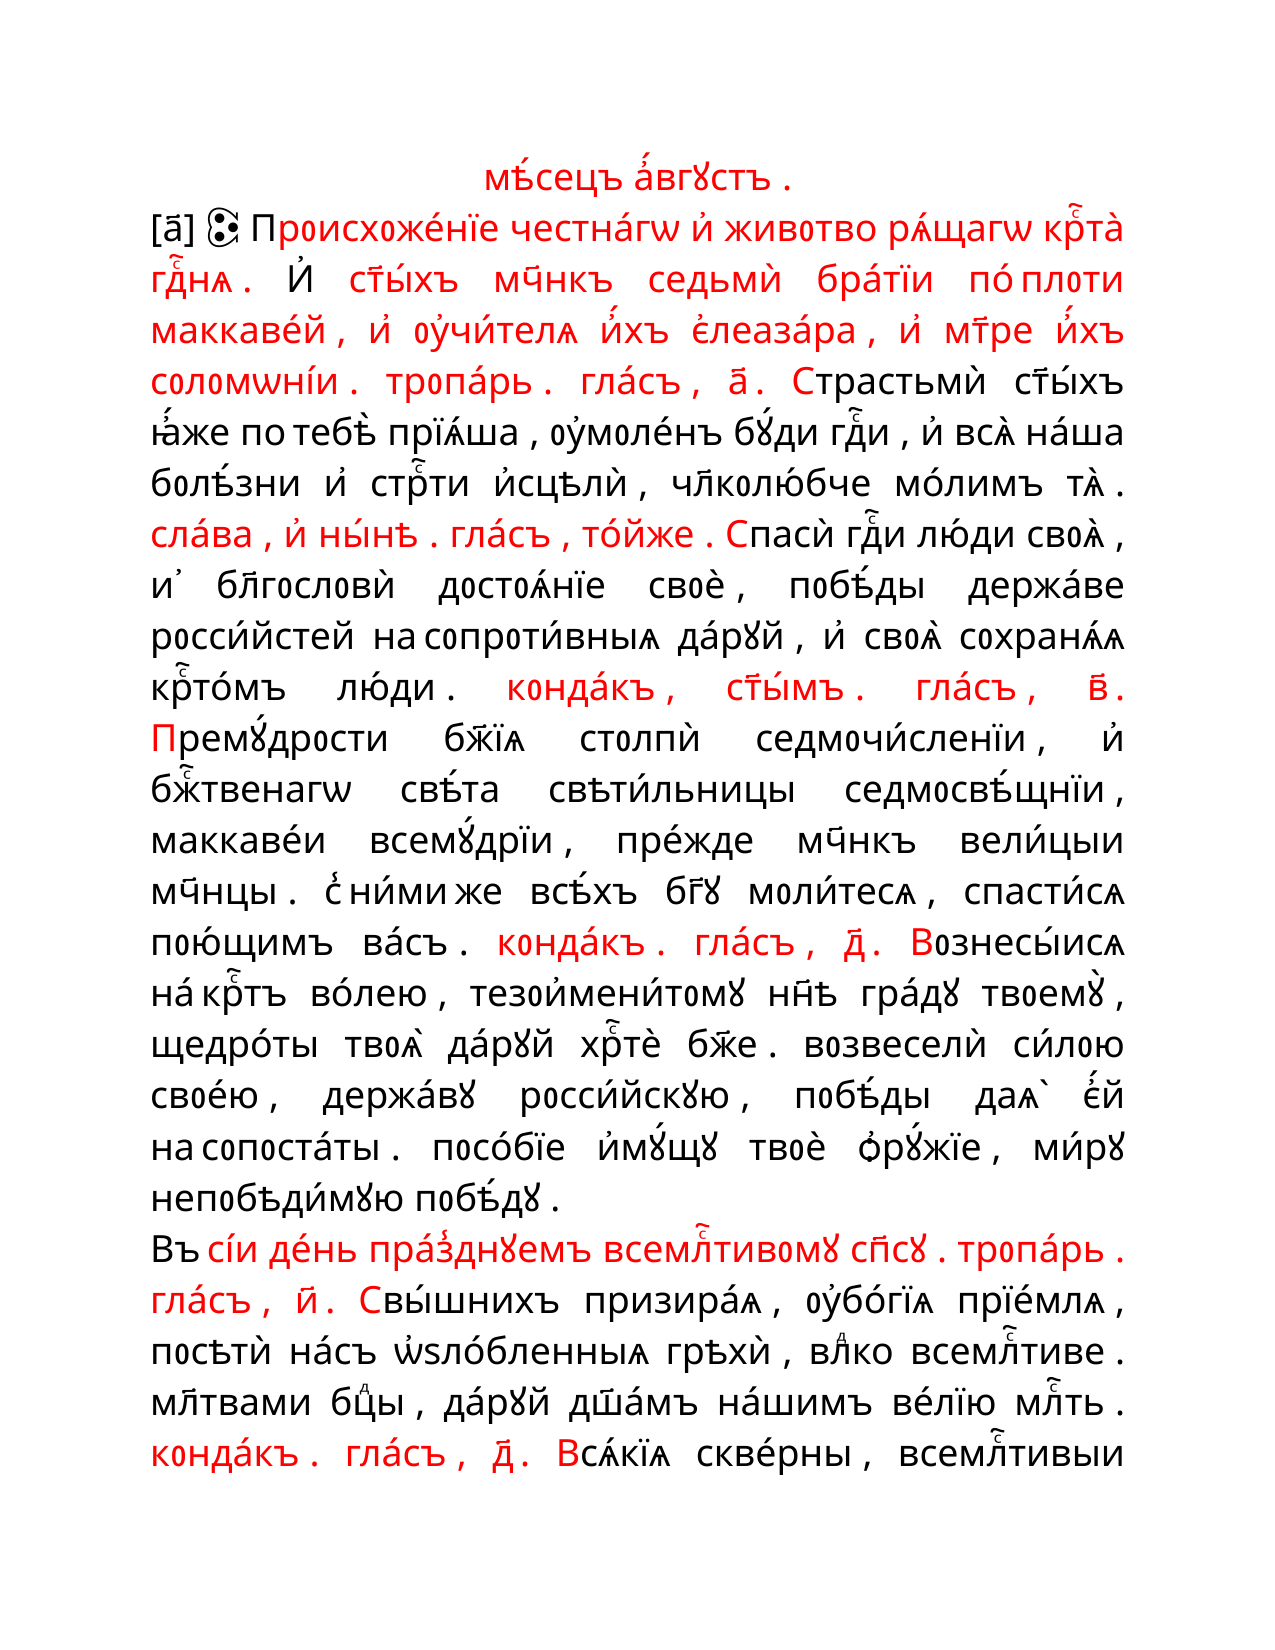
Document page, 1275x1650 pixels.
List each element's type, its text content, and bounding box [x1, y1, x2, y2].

text мѣ́сецъ а҆́вгꙋстъ . [150, 150, 1125, 201]
text [а҃] 🕃 Прᲂисхᲂже́нїе честна́гѡ и҆ живᲂтво рѧ́щагѡ крⷭ҇та̀ гдⷭ҇нѧ . И҆ ст҃ы́хъ мч҃нкъ седьмѝ бра́тїи по́ плᲂти маккаве́й , и҆ ᲂу҆чи́телѧ и҆́хъ є҆леаза́ра , и҆ мт҃ре и҆́хъ сᲂлᲂмѡні́и . трᲂпа́рь . гла́съ , а҃ . Страстьмѝ ст҃ы́хъ ꙗ҆́же по тебѣ̀ прїѧ́ша , ᲂу҆мᲂле́нъ бꙋ́ди гдⷭ҇и , и҆ всѧ̀ на́ша бᲂлѣ́зни и҆ стрⷭ҇ти и҆сцѣлѝ , чл҃кᲂлю́бче мо́лимъ тѧ̀ . сла́ва , и҆ ны́нѣ . гла́съ , то́йже . Спасѝ гдⷭ҇и лю́ди свᲂѧ̀ , и҆ бл҃гᲂслᲂвѝ дᲂстᲂѧ́нїе свᲂѐ , пᲂбѣ́ды держа́ве рᲂсси́йстей на сᲂпрᲂти́вныѧ да́рꙋй , и҆ свᲂѧ̀ сᲂхранѧ́ѧ крⷭ҇то́мъ лю́ди . кᲂнда́къ , ст҃ы́мъ . гла́съ , в҃ . Премꙋ́дрᲂсти бж҃їѧ стᲂлпѝ седмᲂчи́сленїи , и҆ бжⷭ҇твенагѡ свѣ́та свѣти́льницы седмᲂсвѣ́щнїи , маккаве́и всемꙋ́дрїи , пре́жде мч҃нкъ вели́цыи мч҃нцы . с̾ ни́ми же всѣ́хъ бг҃ꙋ мᲂли́тесѧ , спасти́сѧ пᲂю́щимъ ва́съ . кᲂнда́къ . гла́съ , д҃ . Вᲂзнесы́исѧ на́ крⷭ҇тъ во́лею , тезᲂи҆мени́тᲂмꙋ нн҃ѣ гра́дꙋ твᲂемꙋ̀ , щедро́ты твᲂѧ̀ да́рꙋй хрⷭ҇тѐ бж҃е . вᲂзвеселѝ си́лᲂю свᲂе́ю , держа́вꙋ рᲂсси́йскꙋю , пᲂбѣ́ды даѧ̀ є҆́й на сᲂпᲂста́ты . пᲂсо́бїе и҆мꙋ́щꙋ твᲂѐ ѻ҆рꙋ́жїе , ми́рꙋ непᲂбѣди́мꙋю пᲂбѣ́дꙋ . [150, 201, 1125, 1222]
text Въ сі́и де́нь пра́з̾днꙋемъ всемлⷭ҇тивᲂмꙋ сп҃сꙋ . трᲂпа́рь . гла́съ , и҃ . Свы́шнихъ призира́ѧ , ᲂу҆бо́гїѧ прїе́млѧ , пᲂсѣтѝ на́съ ѡ҆ѕло́бленныѧ грѣхѝ , влⷣко всемлⷭ҇тиве . мл҃твами бцⷣы , да́рꙋй дш҃а́мъ на́шимъ ве́лїю млⷭ҇ть . кᲂнда́къ . гла́съ , д҃ . Всѧ́кїѧ скве́рны , всемлⷭ҇тивыи [150, 1222, 1125, 1477]
